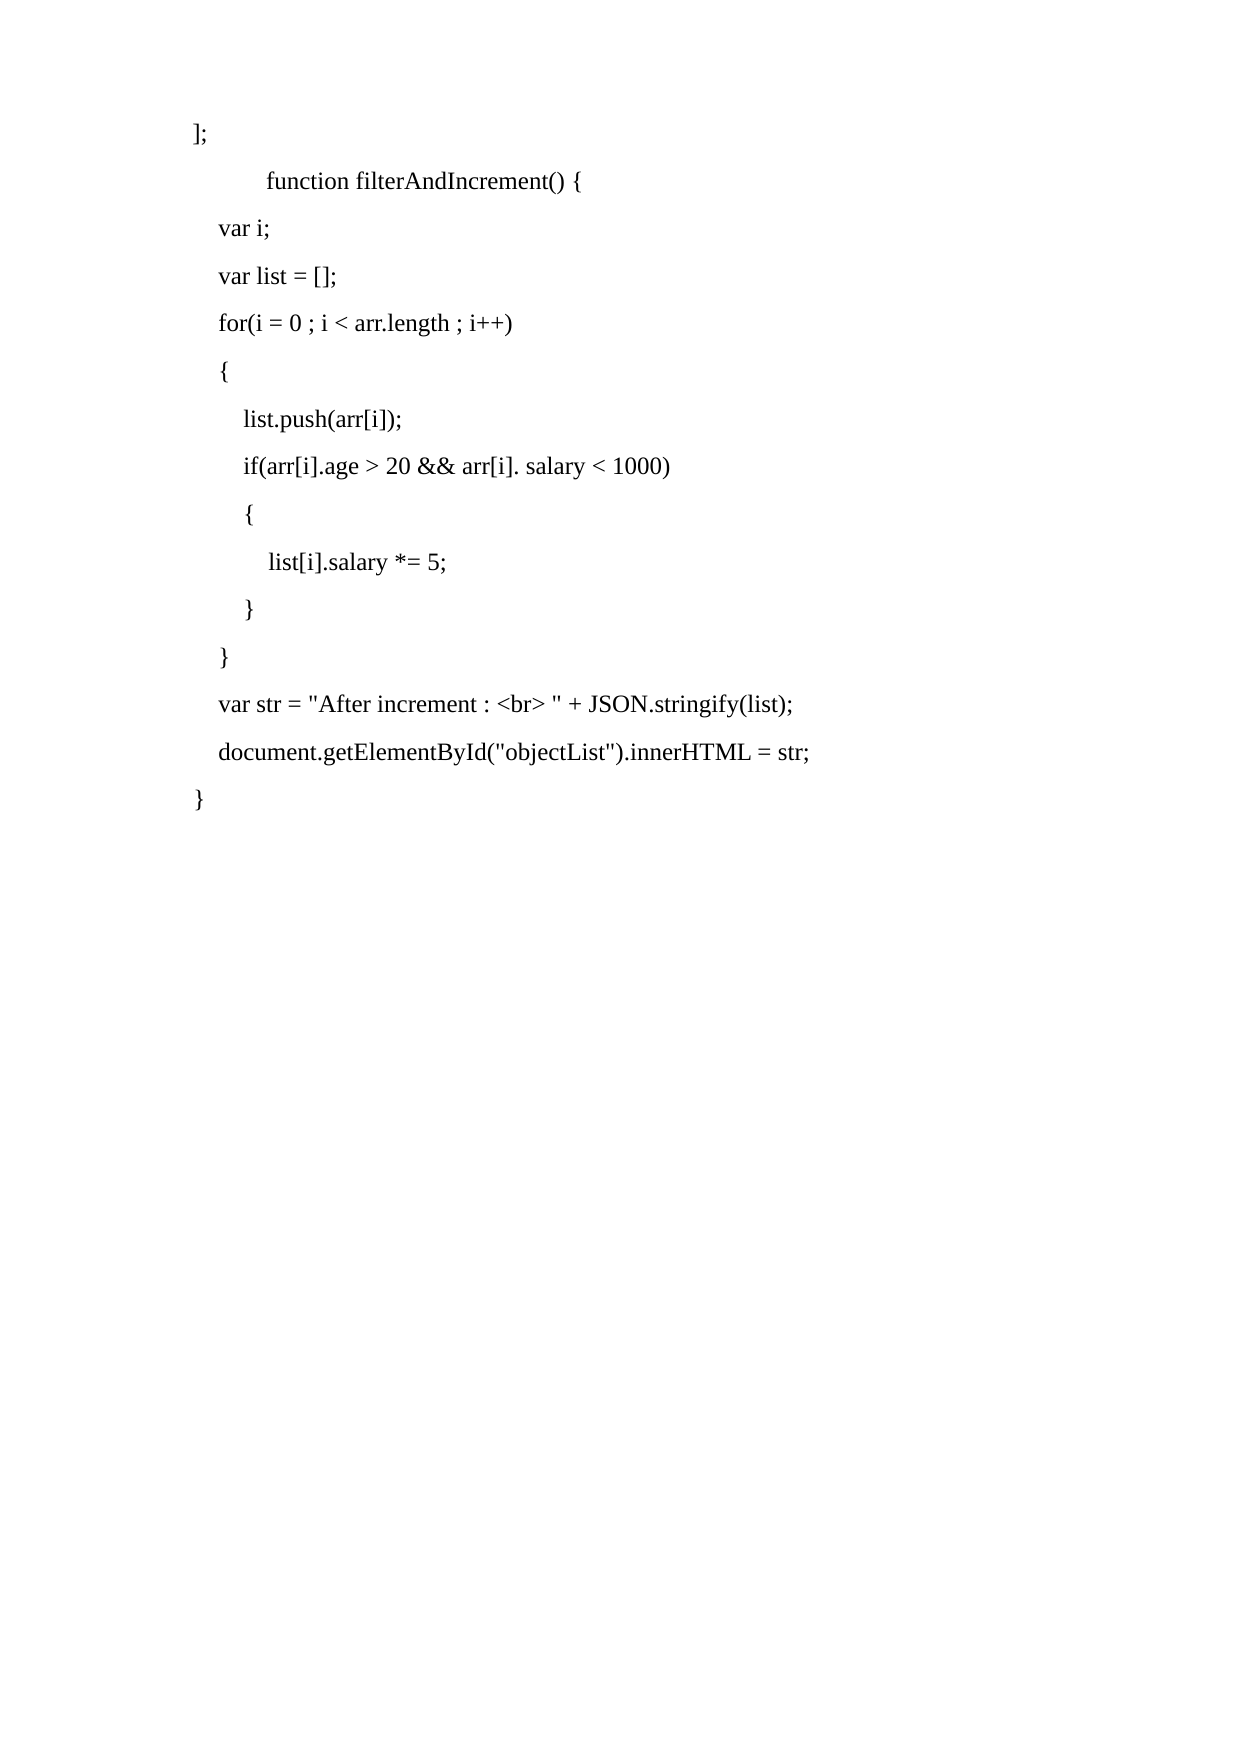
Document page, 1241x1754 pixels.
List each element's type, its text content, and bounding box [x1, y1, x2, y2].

text var i; [118, 213, 1122, 242]
text document.getElementById("objectList").innerHTML = str; [118, 737, 1122, 766]
text ]; [118, 118, 1122, 147]
text var list = []; [118, 261, 1122, 290]
text { [118, 356, 1122, 385]
text } [118, 642, 1122, 671]
text list.push(arr[i]); [118, 404, 1122, 432]
text if(arr[i].age > 20 && arr[i]. salary < 1000) [118, 451, 1122, 480]
text list[i].salary *= 5; [118, 547, 1122, 575]
text function filterAndIncrement() { [118, 166, 1122, 194]
text for(i = 0 ; i < arr.length ; i++) [118, 308, 1122, 337]
text } [118, 784, 1122, 813]
text } [118, 594, 1122, 623]
text var str = "After increment : <br> " + JSON.stringify(list); [118, 689, 1122, 718]
text { [118, 499, 1122, 528]
